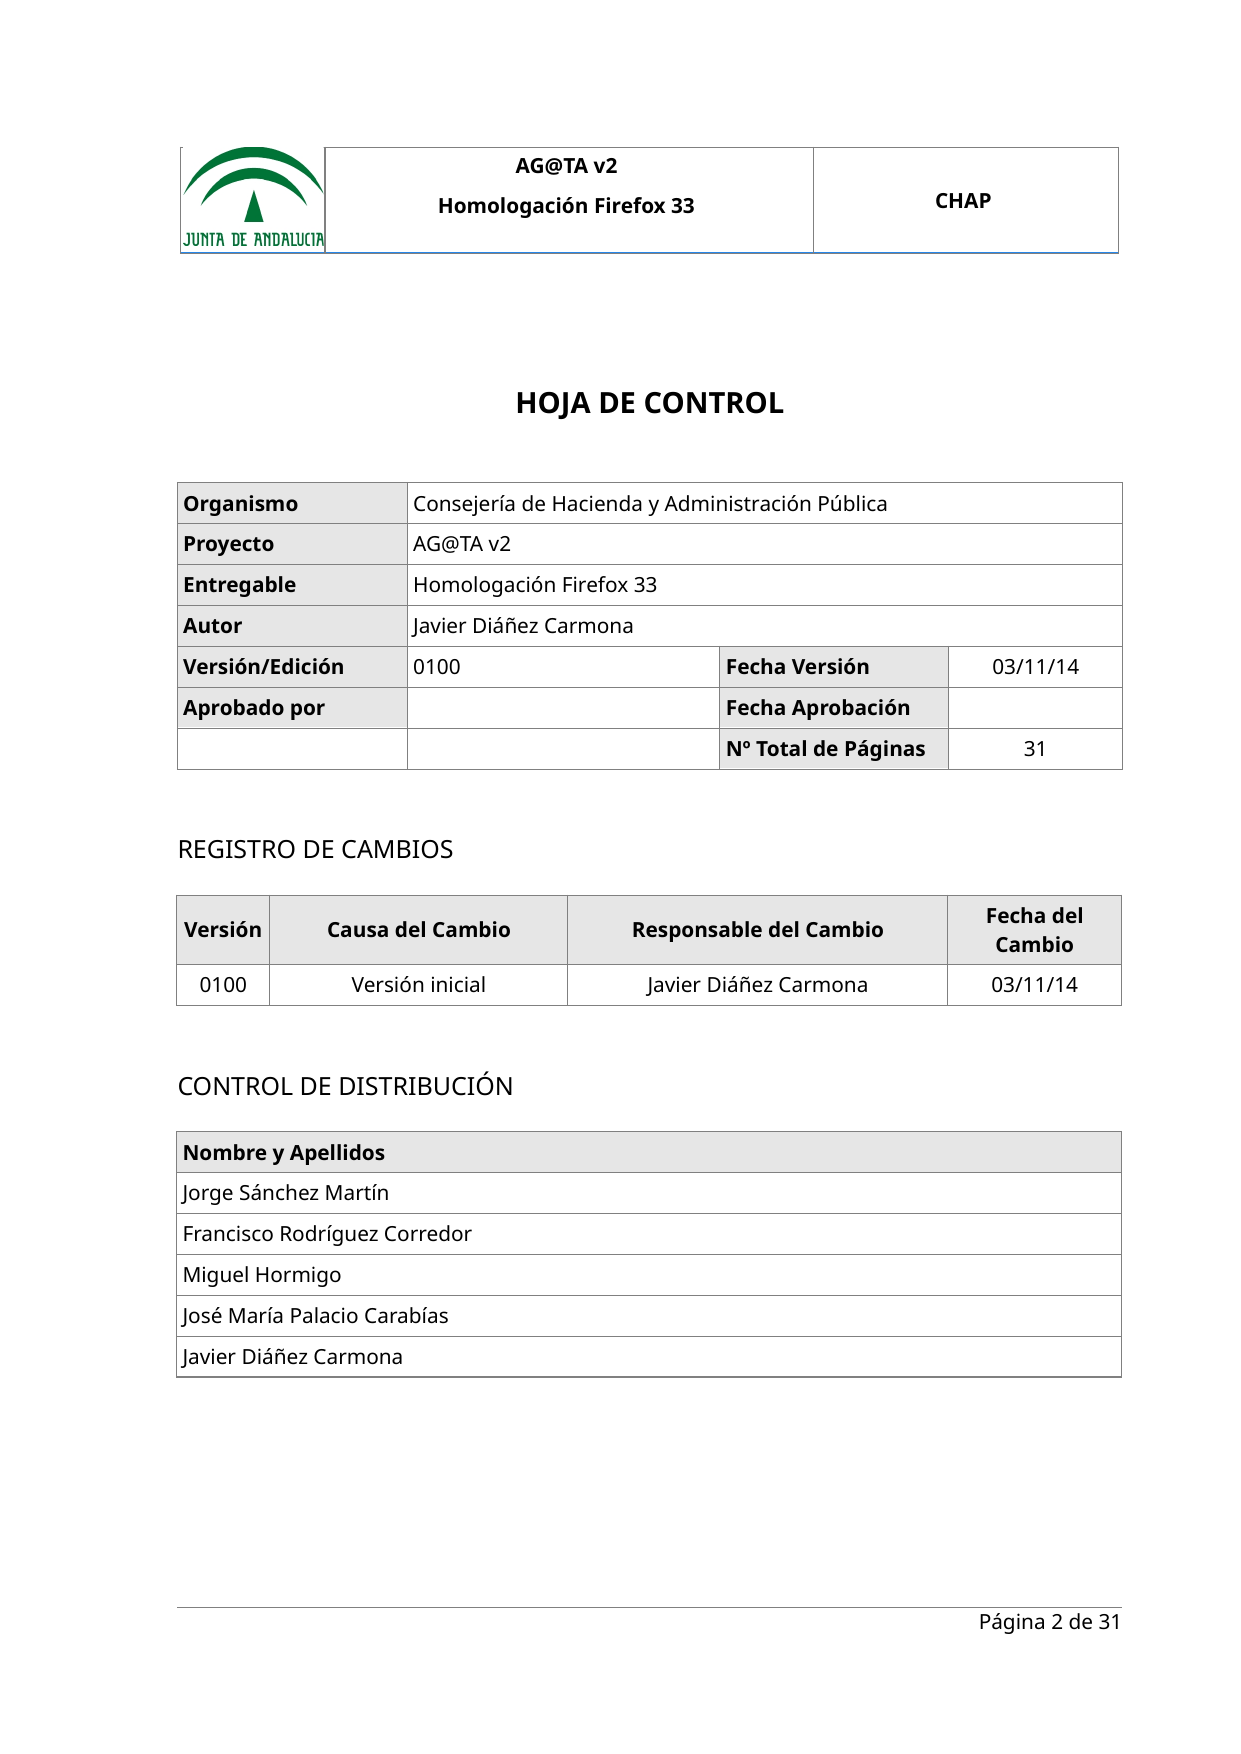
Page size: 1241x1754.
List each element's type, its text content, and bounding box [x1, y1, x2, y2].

table_cell 0100 [408, 647, 719, 687]
table_cell [408, 729, 719, 768]
table_header Organismo [178, 483, 407, 523]
table_cell AG@TA v2 [408, 524, 1122, 564]
table_cell Fecha Versión [720, 647, 948, 687]
table_cell 03/11/14 [948, 965, 1121, 1005]
table_header Versión [177, 896, 269, 964]
table_header Causa del Cambio [270, 896, 567, 964]
table_cell [408, 688, 719, 727]
table_cell Versión/Edición [178, 647, 407, 687]
table_header Consejería de Hacienda y Administración Pública [408, 483, 1122, 523]
table_header Responsable del Cambio [568, 896, 947, 964]
table_cell Fecha Aprobación [720, 688, 948, 727]
table_cell Javier Diáñez Carmona [568, 965, 947, 1005]
table_cell 0100 [177, 965, 269, 1005]
table_cell Aprobado por [178, 688, 407, 727]
table_cell Entregable [178, 565, 407, 605]
table_cell 03/11/14 [949, 647, 1122, 687]
table_cell Homologación Firefox 33 [408, 565, 1122, 605]
table_header Nombre y Apellidos [177, 1132, 1121, 1172]
table_cell Miguel Hormigo [177, 1255, 1121, 1294]
table_cell Proyecto [178, 524, 407, 564]
text HOJA DE CONTROL [177, 382, 1122, 422]
table_cell Francisco Rodríguez Corredor [177, 1214, 1121, 1254]
table_cell Javier Diáñez Carmona [408, 606, 1122, 646]
table_cell Javier Diáñez Carmona [177, 1337, 1121, 1376]
text REGISTRO DE CAMBIOS [177, 832, 1122, 866]
table_cell Nº Total de Páginas [720, 729, 948, 768]
table_cell Versión inicial [270, 965, 567, 1005]
table_cell 24 [949, 729, 1122, 768]
table_cell [949, 688, 1122, 727]
table_cell [178, 729, 407, 768]
picture [183, 147, 324, 246]
table_cell Jorge Sánchez Martín [177, 1173, 1121, 1213]
table_header Fecha del Cambio [948, 896, 1121, 964]
table_cell Autor [178, 606, 407, 646]
text CONTROL DE DISTRIBUCIÓN [177, 1068, 1122, 1102]
table_cell José María Palacio Carabías [177, 1296, 1121, 1336]
